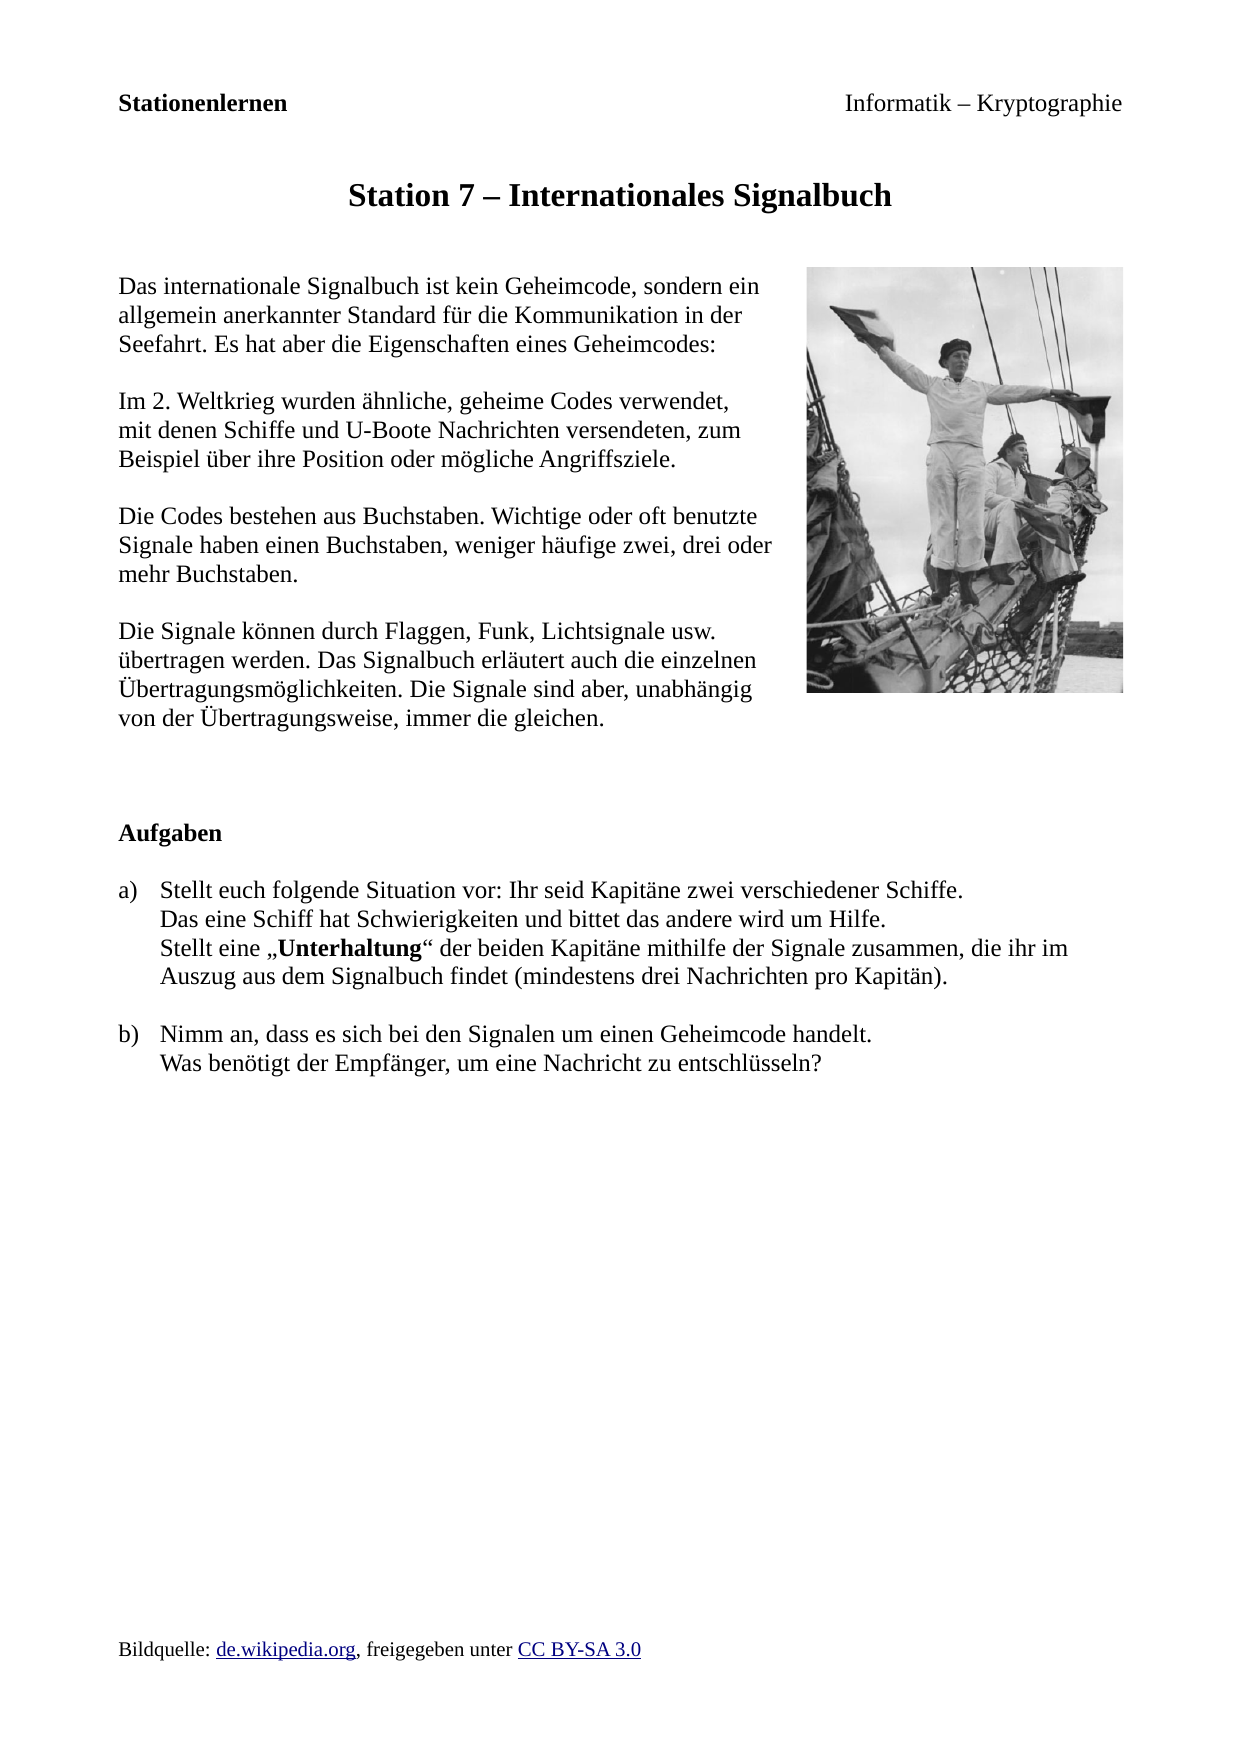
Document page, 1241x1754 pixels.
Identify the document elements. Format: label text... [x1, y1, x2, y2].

text Das internationale Signalbuch ist kein Geheimcode, sondern ein allgemein anerkannter Standard für die Kommunikation in der Seefahrt. Es hat aber die Eigenschaften eines Geheimcodes: [118, 271, 806, 358]
text Aufgaben [118, 818, 1122, 846]
text Die Signale können durch Flaggen, Funk, Lichtsignale usw. übertragen werden. Das Signalbuch erläutert auch die einzelnen Übertragungsmöglichkeiten. Die Signale sind aber, unabhängig von der Übertragungsweise, immer die gleichen. [118, 616, 1122, 731]
text mit denen Schiffe und U-Boote Nachrichten versendeten, zum Beispiel über ihre Position oder mögliche Angriffsziele. [118, 415, 806, 473]
list Was benötigt der Empfänger, um eine Nachricht zu entschlüsseln? [118, 1048, 1122, 1076]
text Station 7 – Internationales Signalbuch [118, 176, 1122, 214]
list Nimm an, dass es sich bei den Signalen um einen Geheimcode handelt. [118, 1019, 1122, 1048]
text Die Codes bestehen aus Buchstaben. Wichtige oder oft benutzte Signale haben einen Buchstaben, weniger häufige zwei, drei oder mehr Buchstaben. [118, 501, 806, 588]
picture [806, 267, 1124, 693]
text Bildquelle: de.wikipedia.org, freigegeben unter CC BY-SA 3.0 [118, 1637, 1122, 1661]
list Stellt euch folgende Situation vor: Ihr seid Kapitäne zwei verschiedener Schiffe. Das eine Schiff hat Schwierigkeiten und bittet das andere wird um Hilfe. Stellt eine „Unterhaltung“ der beiden Kapitäne mithilfe der Signale zusammen, die ihr im Auszug aus dem Signalbuch findet (mindestens drei Nachrichten pro Kapitän). [118, 875, 1122, 990]
text Im 2. Weltkrieg wurden ähnliche, geheime Codes verwendet, [118, 386, 806, 415]
